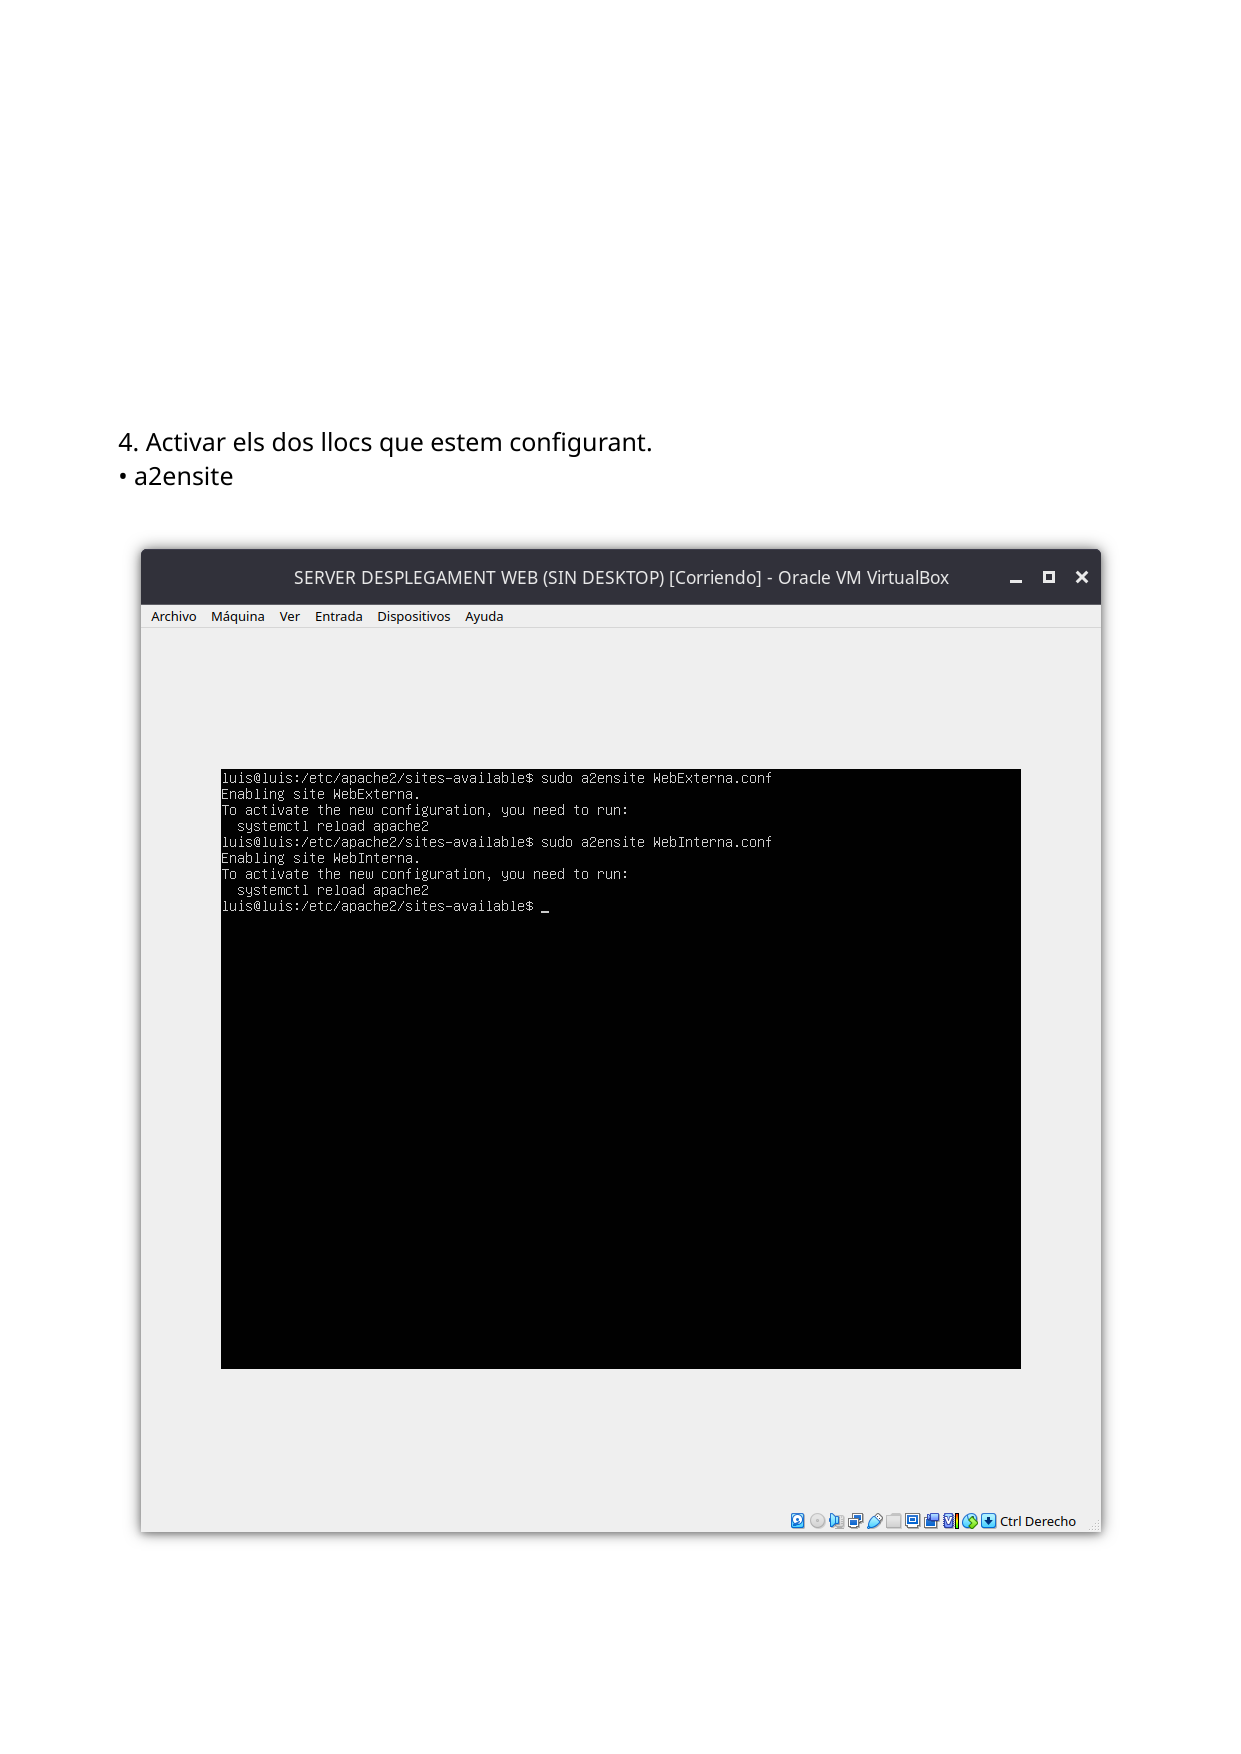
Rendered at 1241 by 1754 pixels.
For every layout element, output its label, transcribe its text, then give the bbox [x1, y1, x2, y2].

text • a2ensite [118, 459, 1122, 493]
picture [118, 526, 1123, 1554]
text 4. Activar els dos llocs que estem configurant. [118, 425, 1122, 459]
